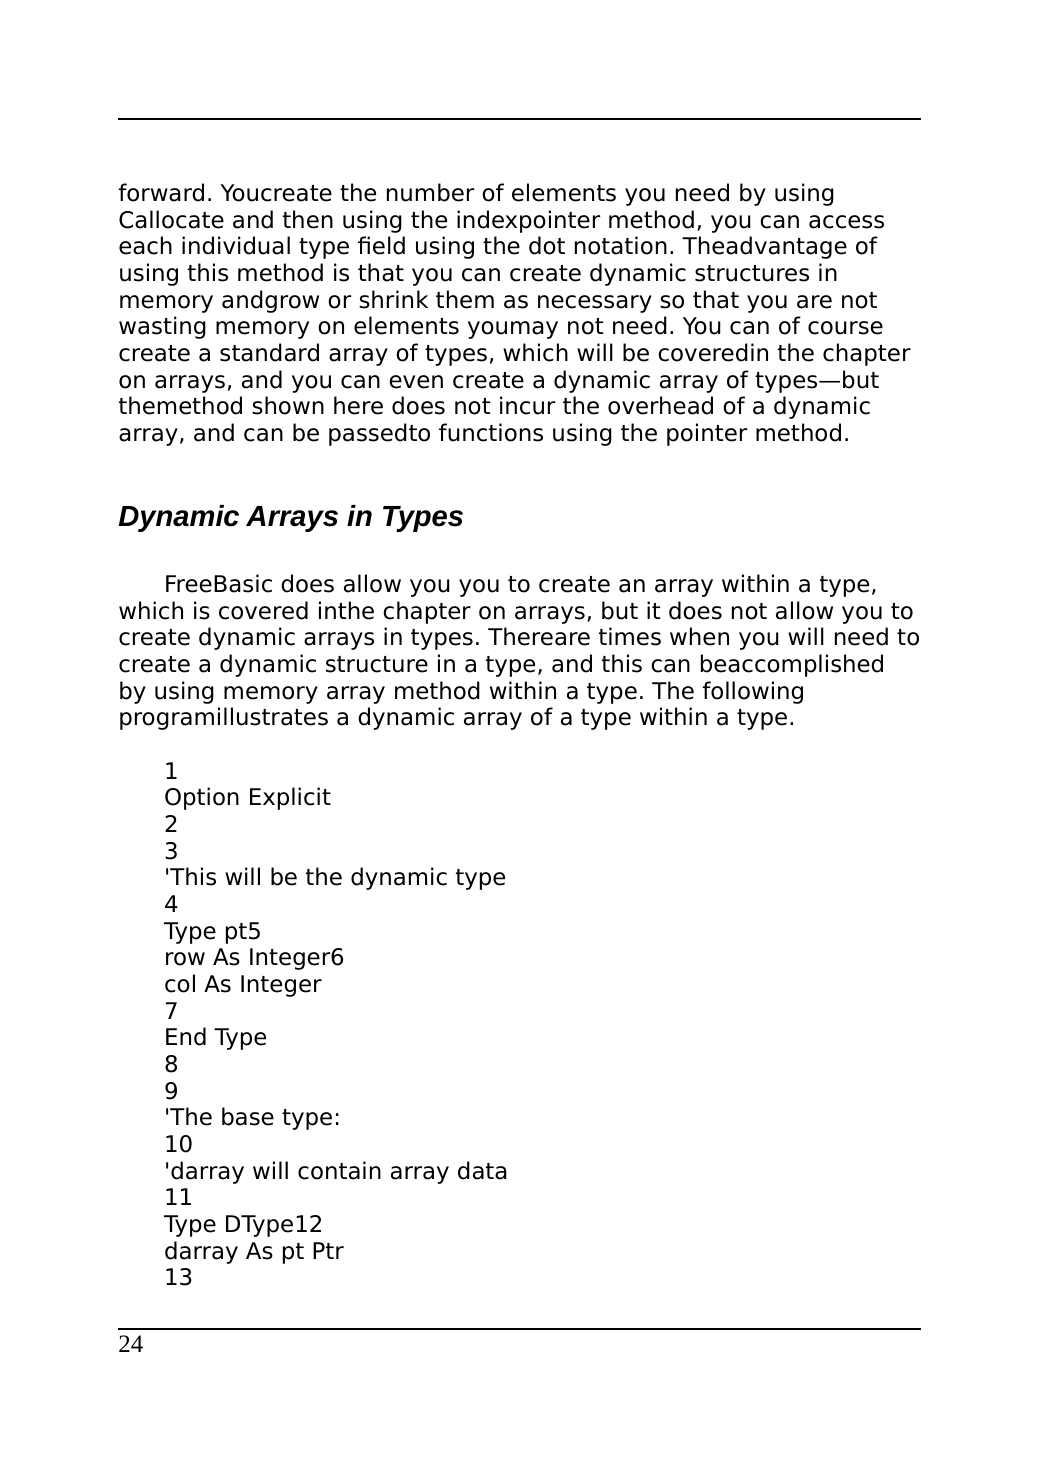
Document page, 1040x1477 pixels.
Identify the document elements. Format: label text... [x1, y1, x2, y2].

text forward. Youcreate the number of elements you need by using Callocate and then using the indexpointer method, you can access each individual type field using the dot notation. Theadvantage of using this method is that you can create dynamic structures in memory andgrow or shrink them as necessary so that you are not wasting memory on elements youmay not need. You can of course create a standard array of types, which will be coveredin the chapter on arrays, and you can even create a dynamic array of types—but themethod shown here does not incur the overhead of a dynamic array, and can be passedto functions using the pointer method. [118, 180, 921, 447]
text 4 [118, 891, 921, 918]
text 10 [118, 1131, 921, 1158]
text 11 [118, 1184, 921, 1211]
text 13 [118, 1264, 921, 1291]
text Option Explicit [118, 784, 921, 811]
text 7 [118, 998, 921, 1024]
text 2 [118, 811, 921, 838]
text 'This will be the dynamic type [118, 864, 921, 891]
subtitle Dynamic Arrays in Types [118, 498, 921, 532]
text row As Integer6 [118, 944, 921, 971]
text 3 [118, 838, 921, 864]
text col As Integer [118, 971, 921, 998]
text 8 [118, 1051, 921, 1078]
text 1 [118, 758, 921, 784]
text 9 [118, 1078, 921, 1104]
text 'The base type: [118, 1104, 921, 1131]
text Type pt5 [118, 918, 921, 944]
text 'darray will contain array data [118, 1158, 921, 1184]
text FreeBasic does allow you you to create an array within a type, which is covered inthe chapter on arrays, but it does not allow you to create dynamic arrays in types. Thereare times when you will need to create a dynamic structure in a type, and this can beaccomplished by using memory array method within a type. The following programillustrates a dynamic array of a type within a type. [118, 571, 921, 731]
text Type DType12 [118, 1211, 921, 1238]
text End Type [118, 1024, 921, 1051]
text darray As pt Ptr [118, 1238, 921, 1264]
